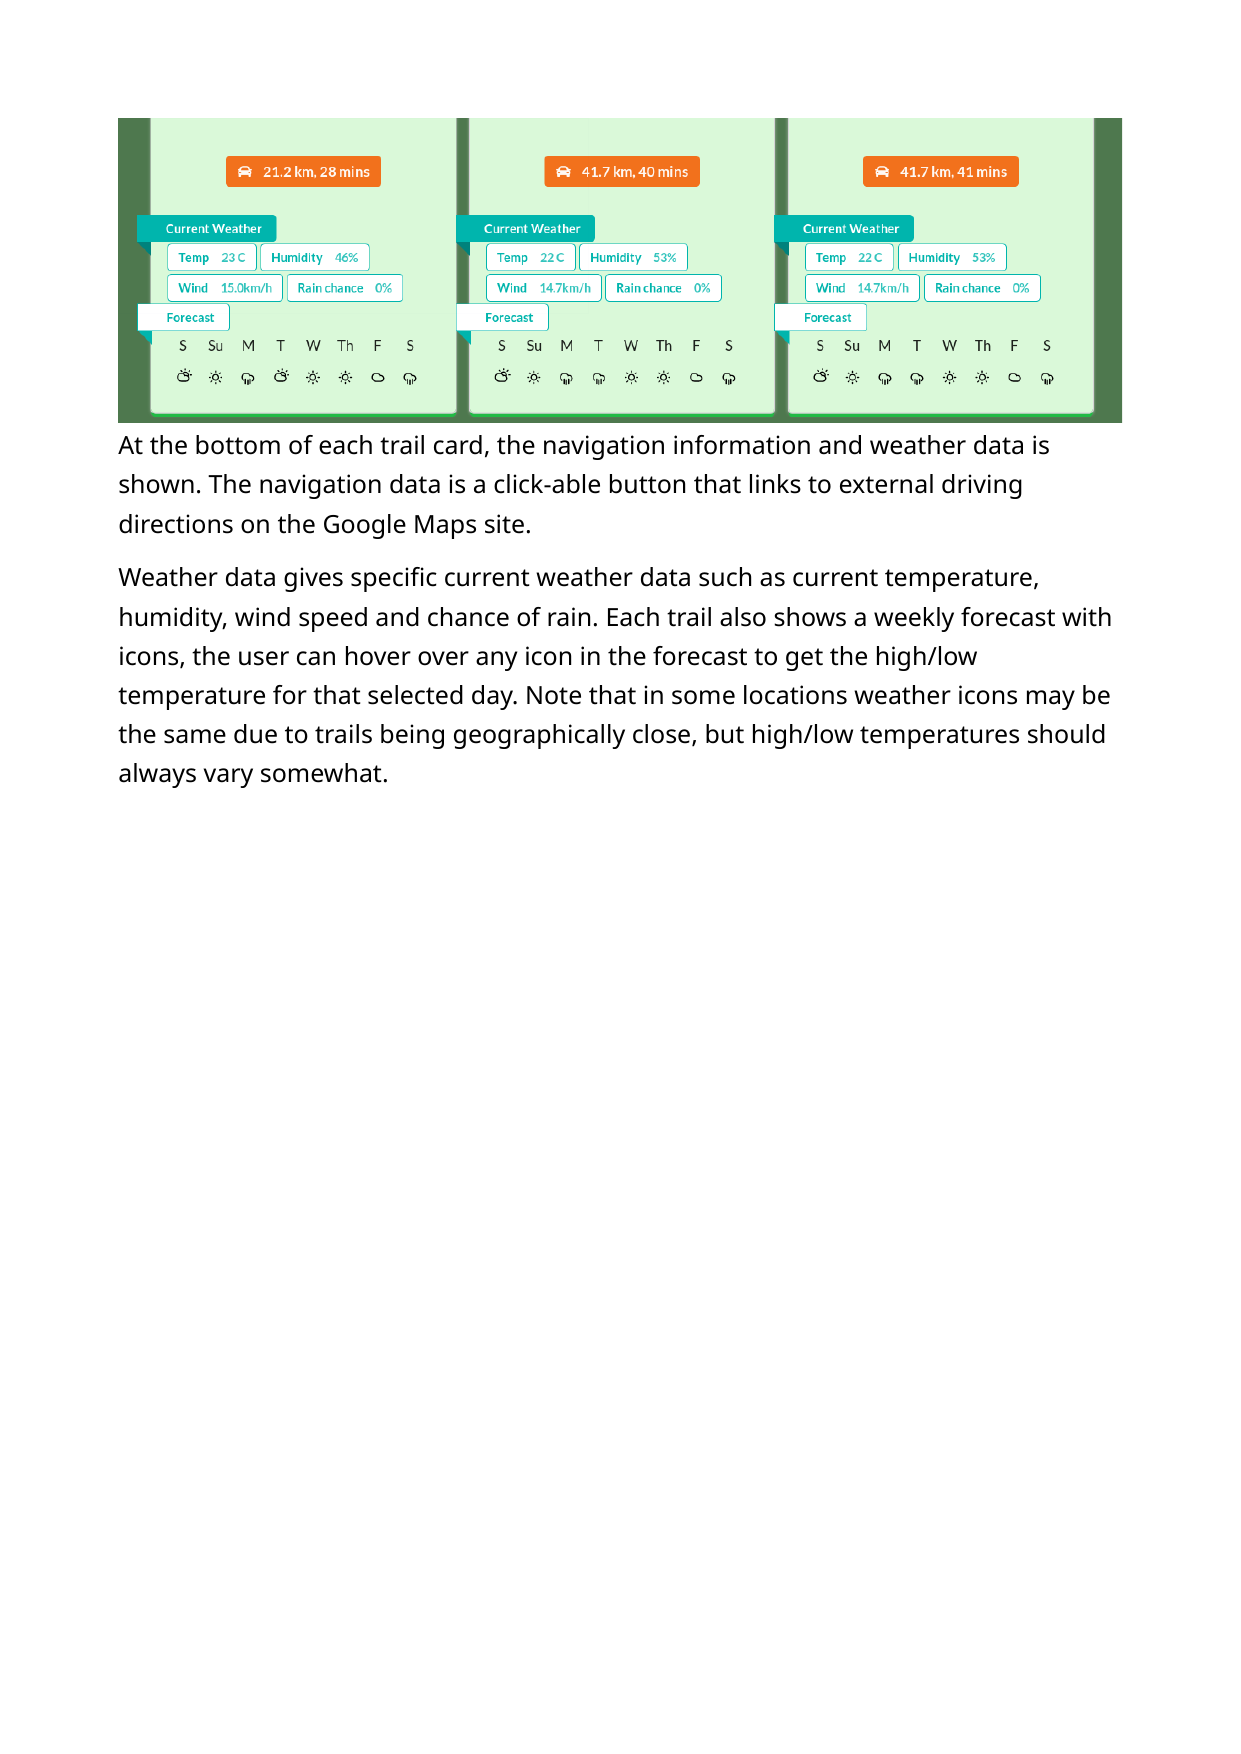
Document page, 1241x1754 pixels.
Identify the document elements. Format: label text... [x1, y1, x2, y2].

text Weather data gives specific current weather data such as current temperature, humidity, wind speed and chance of rain. Each trail also shows a weekly forecast with icons, the user can hover over any icon in the forecast to get the high/low temperature for that selected day. Note that in some locations weather icons may be the same due to trails being geographically close, but high/low temperatures should always vary somewhat. [118, 560, 1122, 790]
text At the bottom of each trail card, the navigation information and weather data is shown. The navigation data is a click-able button that links to external driving directions on the Google Maps site. [118, 423, 1122, 540]
picture [118, 118, 1123, 423]
